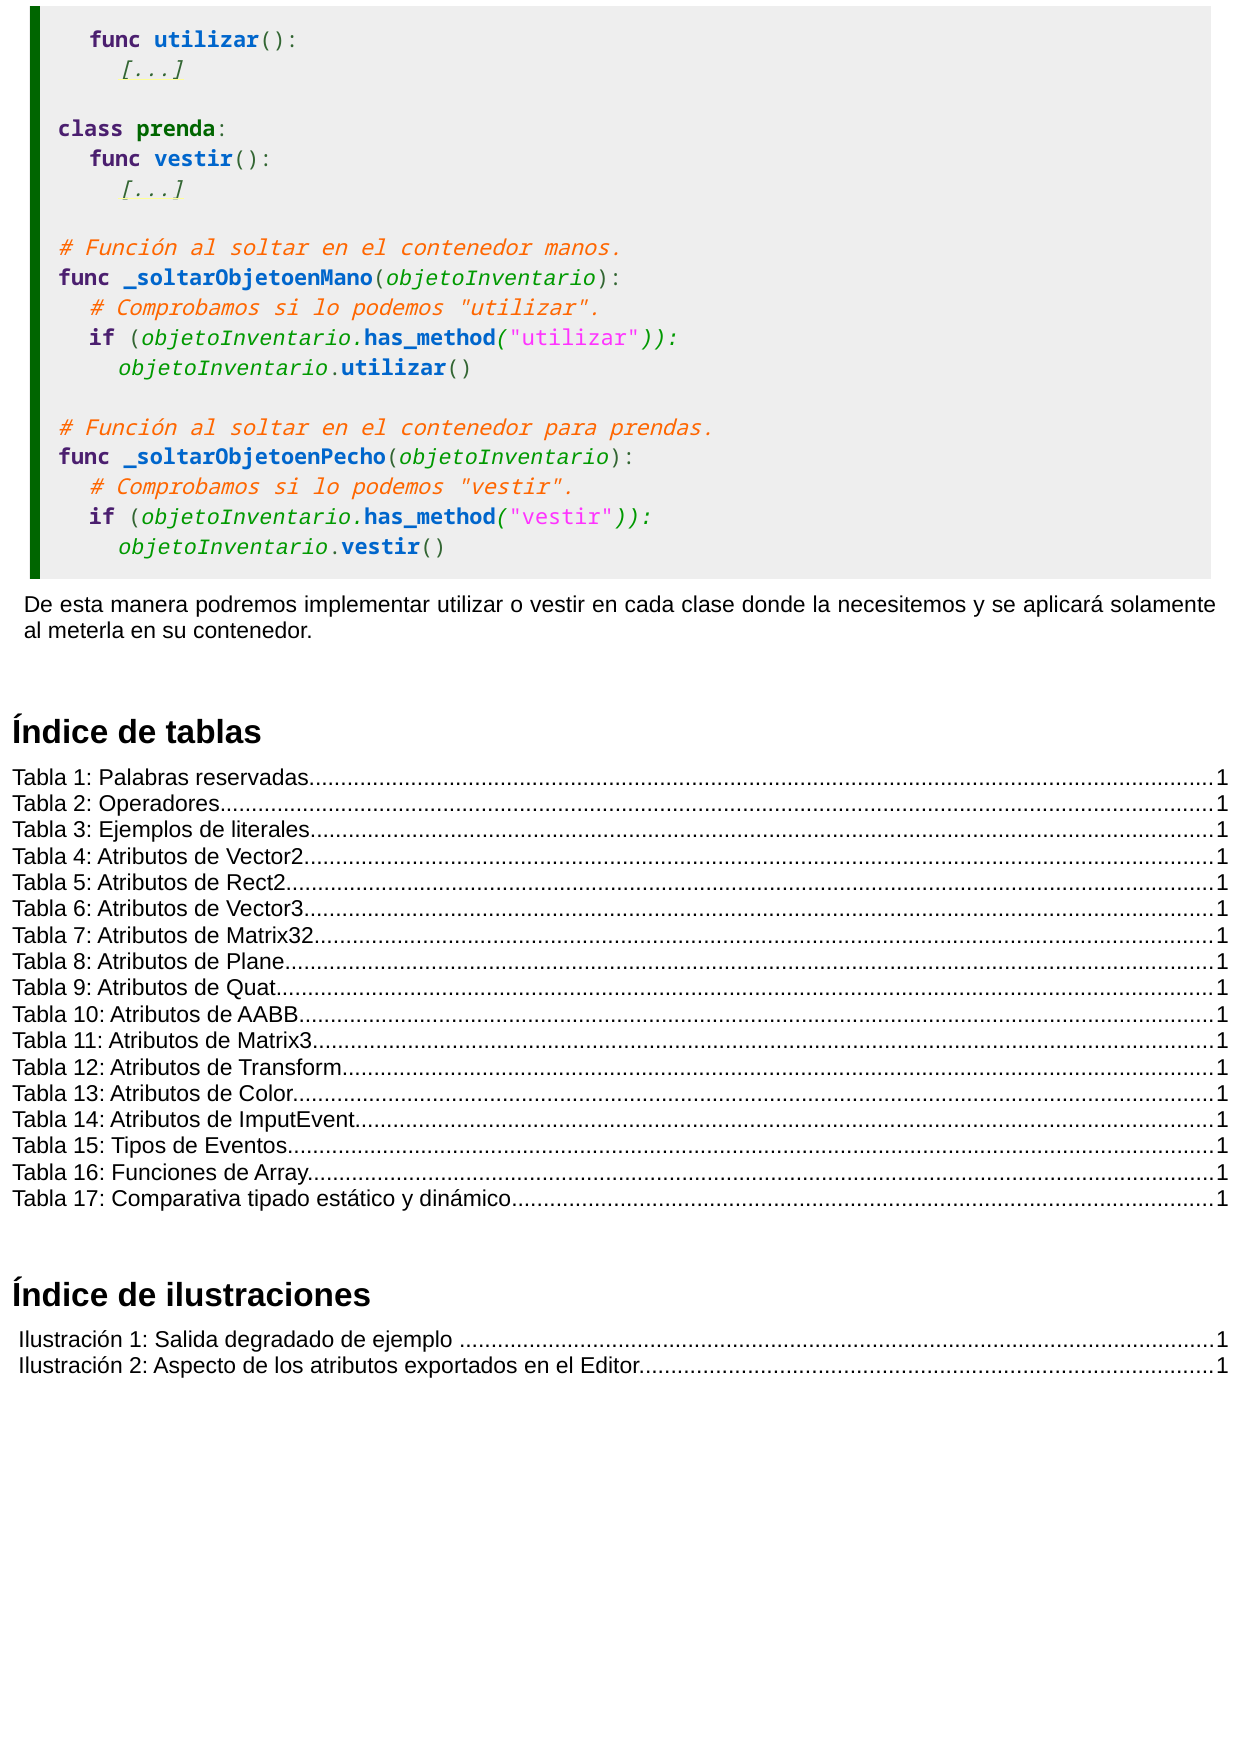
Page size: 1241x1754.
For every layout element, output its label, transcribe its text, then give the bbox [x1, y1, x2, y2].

text Tabla 16: Funciones de Array. 1 [12, 1159, 1228, 1185]
text Tabla 3: Ejemplos de literales. 1 [12, 816, 1228, 843]
text Tabla 4: Atributos de Vector2. 1 [12, 843, 1228, 869]
text Ilustración 1: Salida degradado de ejemplo . 1 [12, 1326, 1228, 1352]
text Tabla 11: Atributos de Matrix3 1 [12, 1027, 1228, 1053]
text func vestir(): [40, 143, 1211, 173]
text Tabla 8: Atributos de Plane. 1 [12, 948, 1228, 974]
text if (objetoInventario.has_method("utilizar")): [40, 322, 1211, 352]
text Tabla 6: Atributos de Vector3 1 [12, 895, 1228, 922]
text Tabla 1: Palabras reservadas. 1 [12, 763, 1228, 790]
text [...] [40, 173, 1211, 202]
text func utilizar(): [40, 6, 1211, 53]
subtitle Índice de ilustraciones [12, 1275, 1228, 1313]
text Tabla 14: Atributos de ImputEvent. 1 [12, 1106, 1228, 1132]
text Tabla 12: Atributos de Transform. 1 [12, 1053, 1228, 1080]
text # Función al soltar en el contenedor manos. [40, 232, 1211, 262]
text # Comprobamos si lo podemos "vestir". [40, 471, 1211, 501]
text Tabla 5: Atributos de Rect2 1 [12, 869, 1228, 895]
text Tabla 13: Atributos de Color. 1 [12, 1080, 1228, 1106]
text Tabla 7: Atributos de Matrix32. 1 [12, 922, 1228, 948]
subtitle Índice de tablas [12, 713, 1228, 751]
text objetoInventario.utilizar() [40, 352, 1211, 382]
text func _soltarObjetoenMano(objetoInventario): [40, 262, 1211, 292]
text # Comprobamos si lo podemos "utilizar". [40, 292, 1211, 322]
text [...] [40, 53, 1211, 83]
text Tabla 15: Tipos de Eventos 1 [12, 1132, 1228, 1159]
text Tabla 17: Comparativa tipado estático y dinámico. 1 [12, 1185, 1228, 1212]
text func _soltarObjetoenPecho(objetoInventario): [40, 441, 1211, 471]
text Tabla 9: Atributos de Quat. 1 [12, 974, 1228, 1001]
text De esta manera podremos implementar utilizar o vestir en cada clase donde la necesitemos y se aplicará solamente al meterla en su contenedor. [23, 591, 1217, 643]
text # Función al soltar en el contenedor para prendas. [40, 412, 1211, 441]
text if (objetoInventario.has_method("vestir")): [40, 501, 1211, 531]
text Ilustración 2: Aspecto de los atributos exportados en el Editor. 1 [12, 1352, 1228, 1378]
text Tabla 2: Operadores. 1 [12, 790, 1228, 816]
text objetoInventario.vestir() [40, 531, 1211, 579]
text class prenda: [40, 113, 1211, 143]
text Tabla 10: Atributos de AABB. 1 [12, 1001, 1228, 1027]
